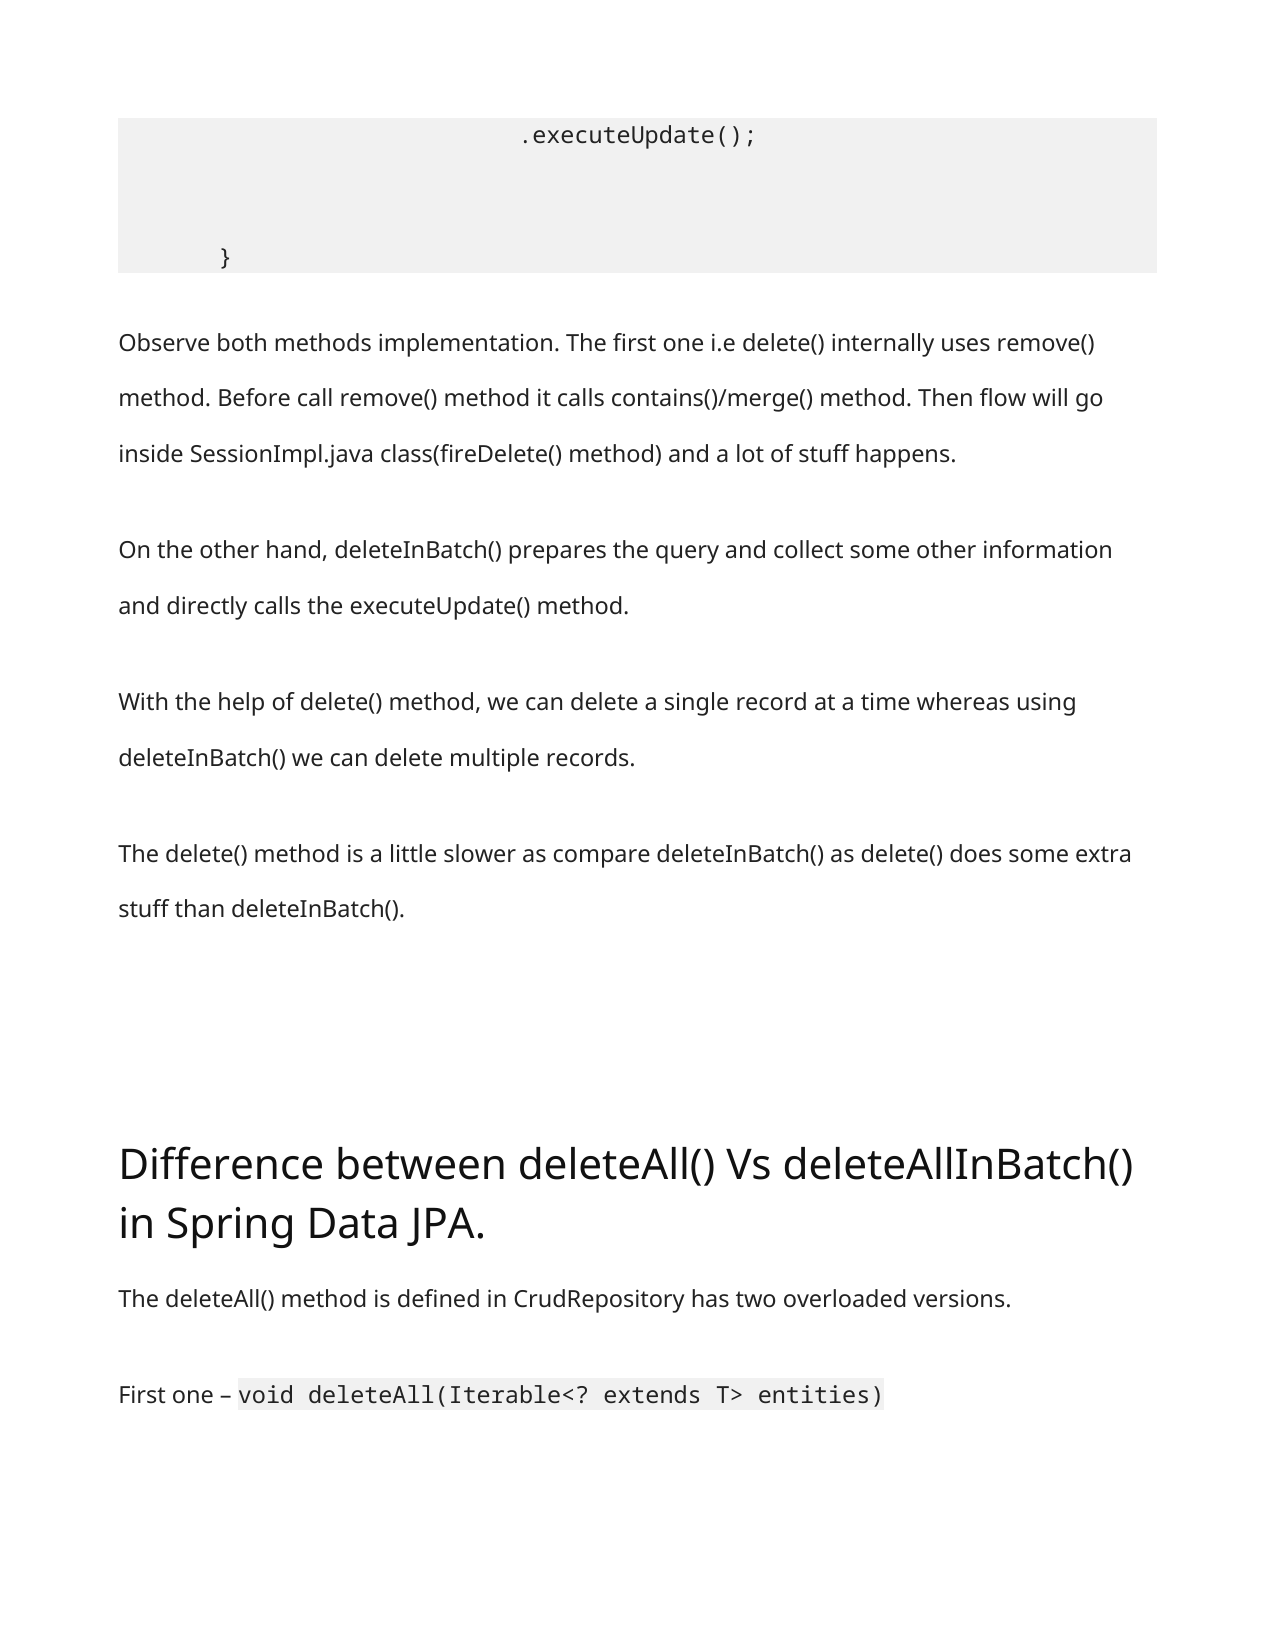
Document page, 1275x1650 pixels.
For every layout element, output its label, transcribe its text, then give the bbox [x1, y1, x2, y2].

text With the help of delete() method, we can delete a single record at a time whereas using deleteInBatch() we can delete multiple records. [118, 685, 1157, 773]
text Almost done with Spring Data JPA Interview Questions and Answers. [118, 989, 1157, 1021]
text The delete() method is a little slower as compare deleteInBatch() as delete() does some extra stuff than deleteInBatch(). [118, 837, 1157, 925]
text On the other hand, deleteInBatch() prepares the query and collect some other information and directly calls the executeUpdate() method. [118, 533, 1157, 621]
text } [118, 241, 1157, 273]
text The deleteAll() method is defined in CrudRepository has two overloaded versions. [118, 1282, 1157, 1314]
text First one – void deleteAll(Iterable<? extends T> entities) [118, 1378, 1157, 1410]
subtitle Difference between deleteAll() Vs deleteAllInBatch() in Spring Data JPA. [118, 1132, 1157, 1251]
text .executeUpdate(); [118, 118, 1157, 150]
text Observe both methods implementation. The first one i.e delete() internally uses remove() method. Before call remove() method it calls contains()/merge() method. Then flow will go inside SessionImpl.java class(fireDelete() method) and a lot of stuff happens. [118, 326, 1157, 469]
